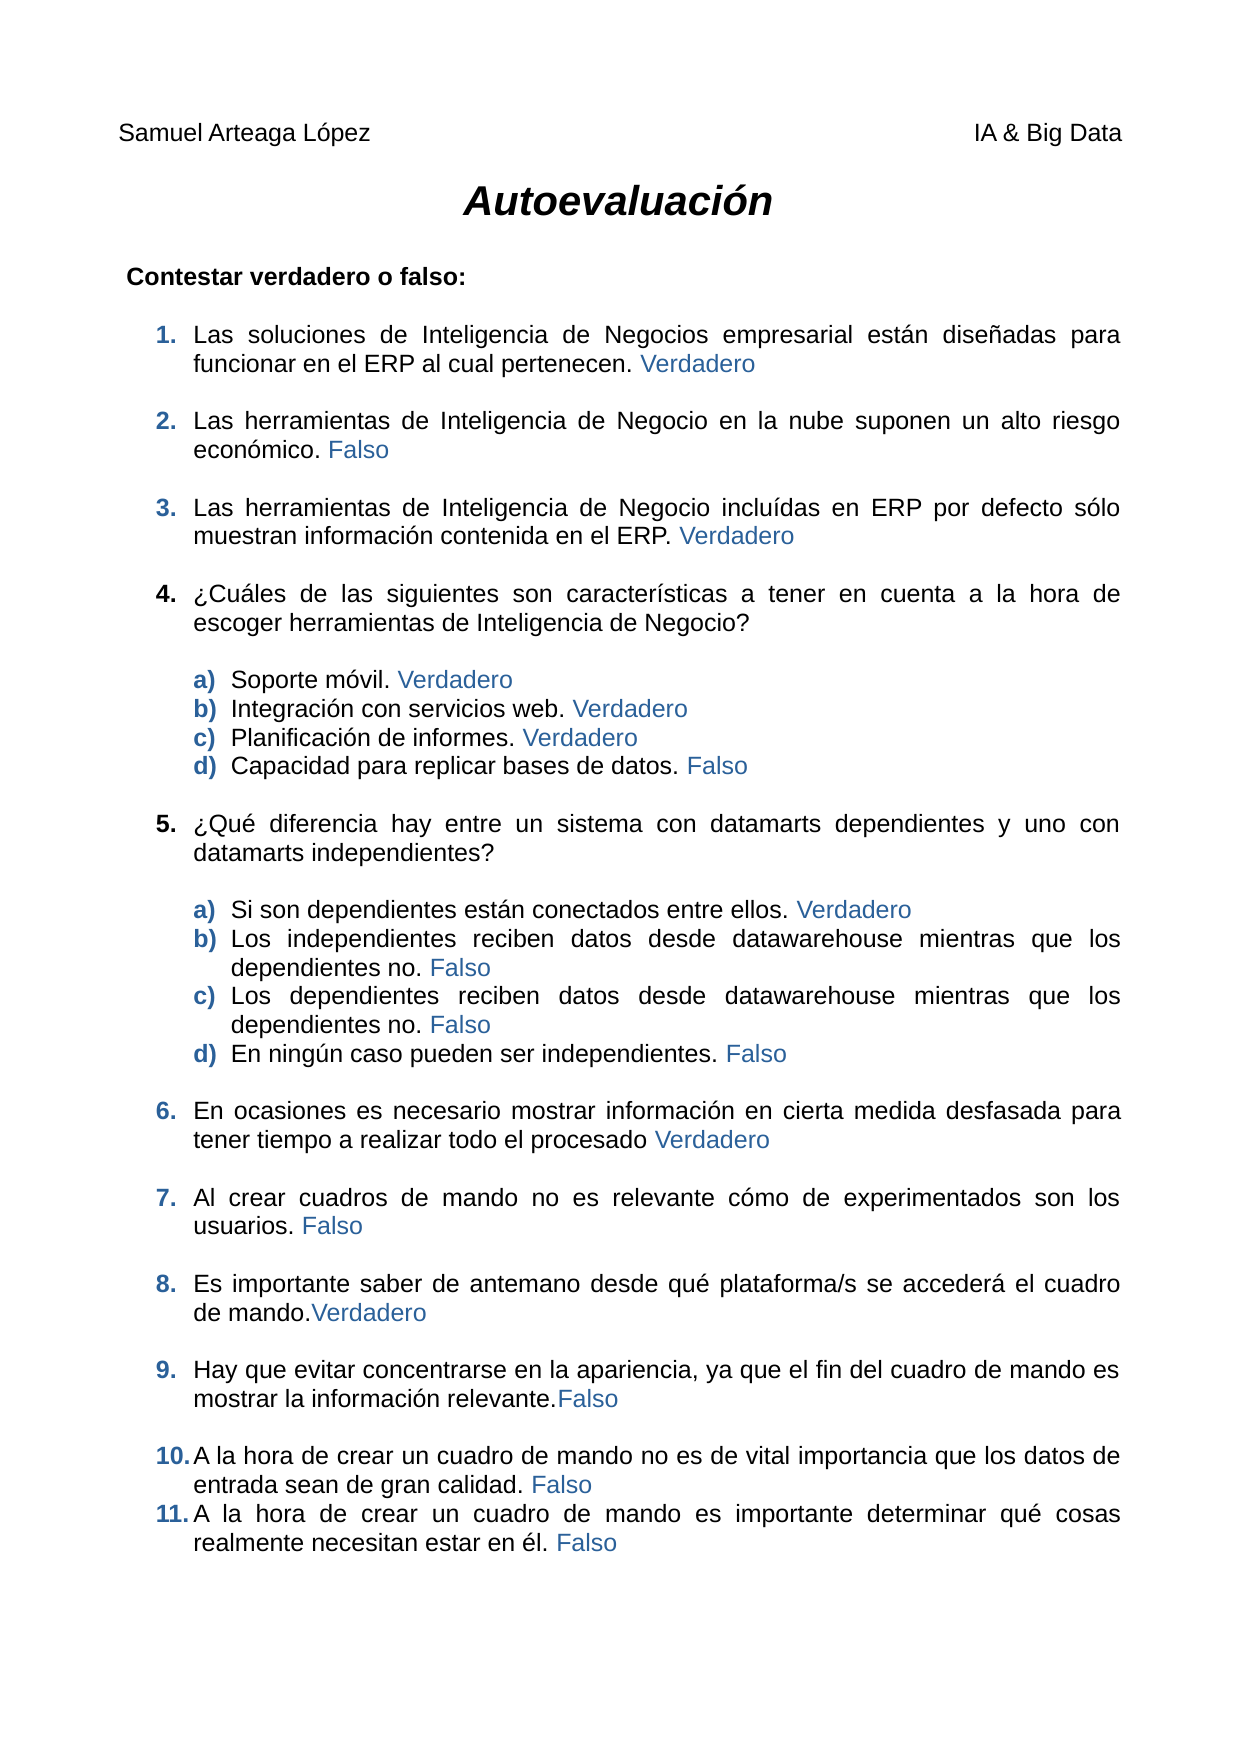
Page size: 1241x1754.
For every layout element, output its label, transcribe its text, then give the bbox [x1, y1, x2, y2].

list Si son dependientes están conectados entre ellos. Verdadero [193, 895, 1122, 924]
list Las soluciones de Inteligencia de Negocios empresarial están diseñadas para funcionar en el ERP al cual pertenecen. Verdadero [156, 320, 1122, 378]
list Soporte móvil. Verdadero [193, 665, 1122, 694]
list En ocasiones es necesario mostrar información en cierta medida desfasada para tener tiempo a realizar todo el procesado Verdadero [156, 1096, 1122, 1154]
list Las herramientas de Inteligencia de Negocio en la nube suponen un alto riesgo económico. Falso [156, 406, 1122, 464]
text Contestar verdadero o falso: [118, 258, 1122, 291]
list Hay que evitar concentrarse en la apariencia, ya que el fin del cuadro de mando es mostrar la información relevante.Falso [156, 1355, 1122, 1413]
list Capacidad para replicar bases de datos. Falso [193, 751, 1122, 780]
text Autoevaluación [118, 176, 1122, 224]
list Integración con servicios web. Verdadero [193, 694, 1122, 723]
list A la hora de crear un cuadro de mando no es de vital importancia que los datos de entrada sean de gran calidad. Falso [156, 1441, 1122, 1499]
list ¿Cuáles de las siguientes son características a tener en cuenta a la hora de escoger herramientas de Inteligencia de Negocio? [156, 579, 1122, 636]
list Planificación de informes. Verdadero [193, 723, 1122, 751]
list Los independientes reciben datos desde datawarehouse mientras que los dependientes no. Falso [193, 924, 1122, 981]
list Al crear cuadros de mando no es relevante cómo de experimentados son los usuarios. Falso [156, 1183, 1122, 1240]
list Las herramientas de Inteligencia de Negocio incluídas en ERP por defecto sólo muestran información contenida en el ERP. Verdadero [156, 493, 1122, 550]
list En ningún caso pueden ser independientes. Falso [193, 1039, 1122, 1068]
list A la hora de crear un cuadro de mando es importante determinar qué cosas realmente necesitan estar en él. Falso [156, 1499, 1122, 1556]
list Los dependientes reciben datos desde datawarehouse mientras que los dependientes no. Falso [193, 981, 1122, 1039]
list ¿Qué diferencia hay entre un sistema con datamarts dependientes y uno con datamarts independientes? [156, 809, 1122, 866]
list Es importante saber de antemano desde qué plataforma/s se accederá el cuadro de mando.Verdadero [156, 1269, 1122, 1326]
